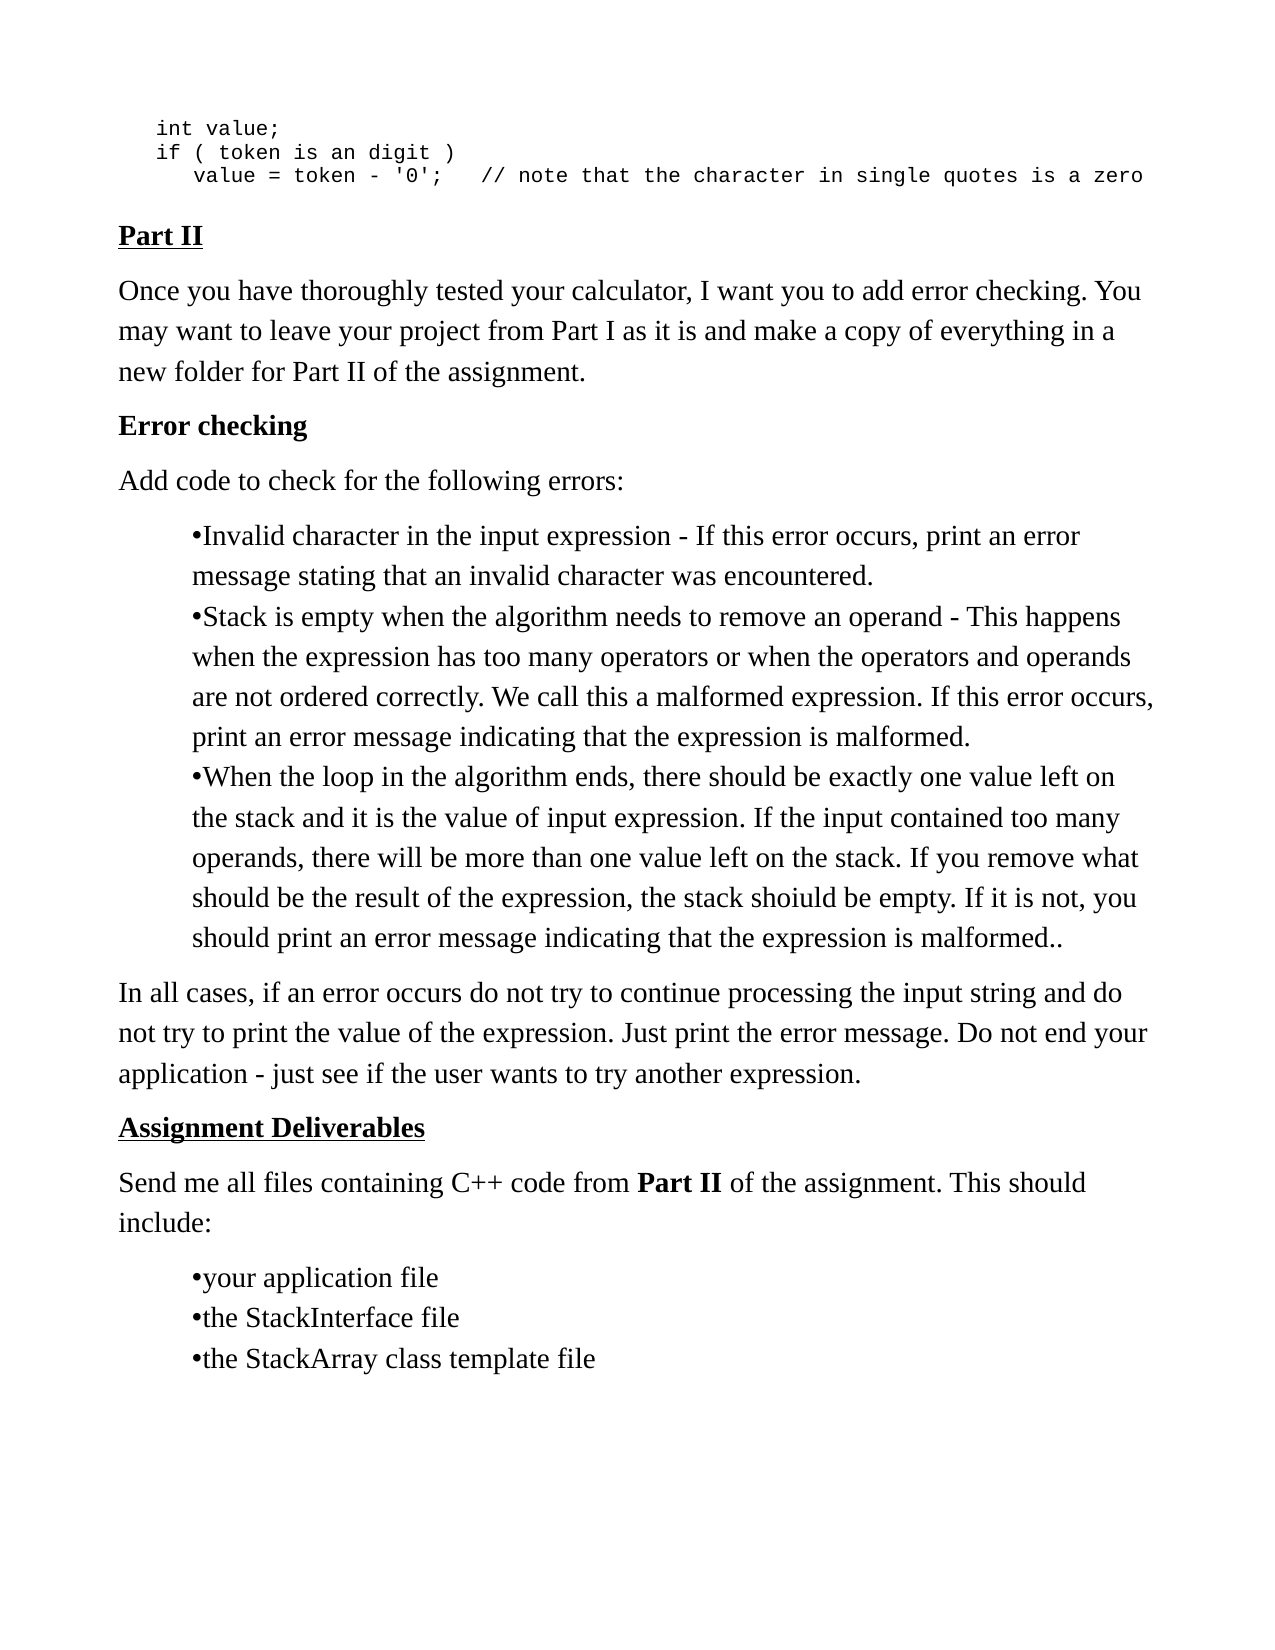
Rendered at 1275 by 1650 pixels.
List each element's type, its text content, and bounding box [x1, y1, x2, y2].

text Assignment Deliverables [118, 1111, 1157, 1144]
list Stack is empty when the algorithm needs to remove an operand - This happens when the expression has too many operators or when the operators and operands are not ordered correctly. We call this a malformed expression. If this error occurs, print an error message indicating that the expression is malformed. [118, 599, 1157, 753]
text In all cases, if an error occurs do not try to continue processing the input string and do not try to print the value of the expression. Just print the error message. Do not end your application - just see if the user wants to try another expression. [118, 975, 1157, 1089]
list When the loop in the algorithm ends, there should be exactly one value left on the stack and it is the value of input expression. If the input contained too many operands, there will be more than one value left on the stack. If you remove what should be the result of the expression, the stack shoiuld be empty. If it is not, you should print an error message indicating that the expression is malformed.. [118, 759, 1157, 954]
list the StackInterface file [118, 1301, 1157, 1334]
list your application file [118, 1260, 1157, 1294]
text value = token - '0'; // note that the character in single quotes is a zero [118, 165, 1157, 189]
list the StackArray class template file [118, 1341, 1157, 1374]
text int value; [118, 118, 1157, 142]
list Invalid character in the input expression - If this error occurs, print an error message stating that an invalid character was encountered. [118, 518, 1157, 592]
text if ( token is an digit ) [118, 142, 1157, 165]
text Error checking [118, 408, 1157, 442]
text Once you have thoroughly tested your calculator, I want you to add error checking. You may want to leave your project from Part I as it is and make a copy of everything in a new folder for Part II of the assignment. [118, 273, 1157, 387]
text Add code to check for the following errors: [118, 463, 1157, 497]
text Part II [118, 218, 1157, 252]
text Send me all files containing C++ code from Part II of the assignment. This should include: [118, 1165, 1157, 1239]
